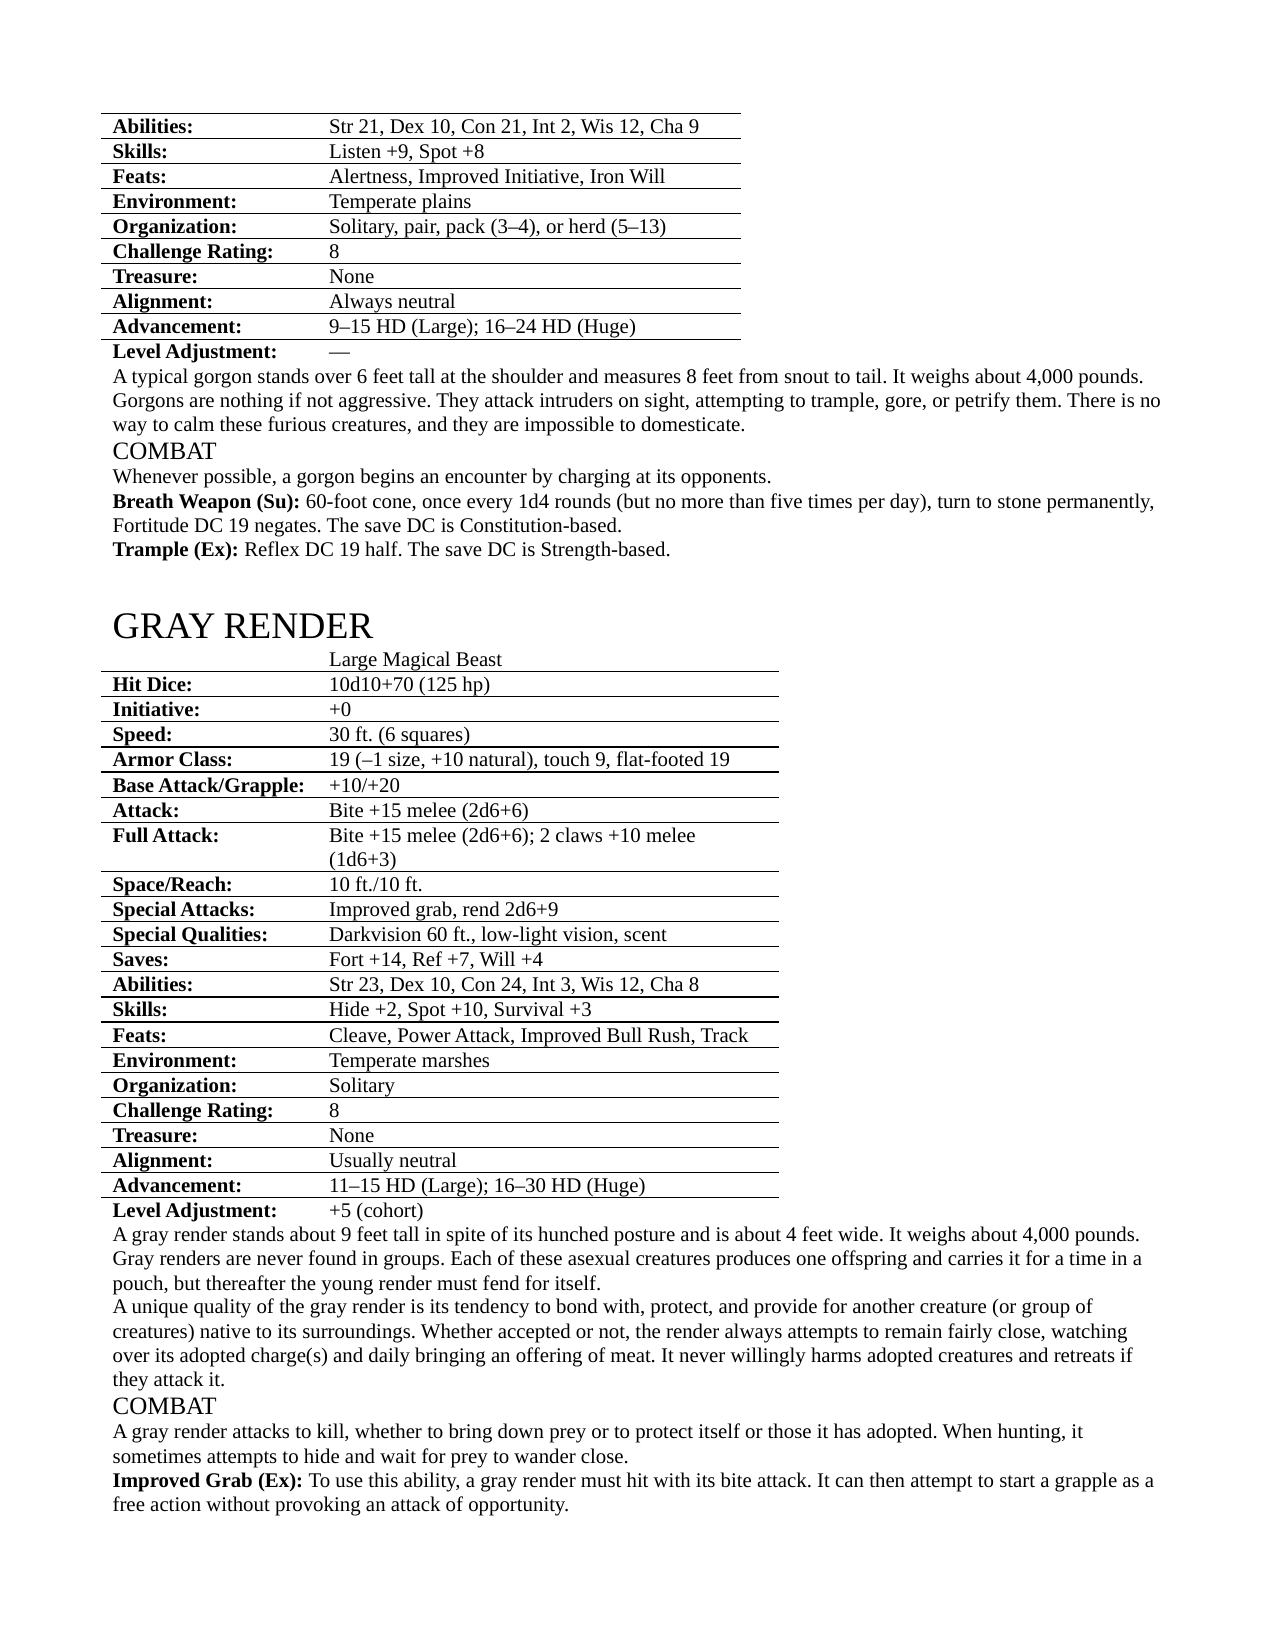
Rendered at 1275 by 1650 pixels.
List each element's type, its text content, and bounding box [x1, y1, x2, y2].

table_cell Special Attacks: [101, 897, 318, 921]
table_cell Str 23, Dex 10, Con 24, Int 3, Wis 12, Cha 8 [318, 972, 779, 996]
table_cell Base Attack/Grapple: [101, 773, 318, 797]
table_header [101, 647, 318, 671]
table_cell Abilities: [101, 114, 318, 138]
table_cell Challenge Rating: [101, 239, 318, 263]
table_cell Fort +14, Ref +7, Will +4 [318, 947, 779, 971]
table_cell Skills: [101, 139, 318, 163]
text A gray render stands about 9 feet tall in spite of its hunched posture and is about 4 feet wide. It weighs about 4,000 pounds. [112, 1222, 1162, 1246]
table_cell Temperate plains [318, 189, 741, 213]
table_cell Feats: [101, 1023, 318, 1047]
text COMBAT [112, 1391, 1162, 1419]
table_cell 9–15 HD (Large); 16–24 HD (Huge) [318, 314, 741, 338]
table_cell Special Qualities: [101, 922, 318, 946]
table_cell +10/+20 [318, 773, 779, 797]
table_cell Environment: [101, 189, 318, 213]
table_cell Advancement: [101, 1173, 318, 1197]
table_cell None [318, 264, 741, 288]
table_cell Attack: [101, 798, 318, 822]
table_cell Advancement: [101, 314, 318, 338]
text A gray render attacks to kill, whether to bring down prey or to protect itself or those it has adopted. When hunting, it sometimes attempts to hide and wait for prey to wander close. [112, 1419, 1162, 1468]
table_cell 30 ft. (6 squares) [318, 722, 779, 746]
table_cell Solitary [318, 1073, 779, 1097]
table_cell Speed: [101, 722, 318, 746]
table_cell Improved grab, rend 2d6+9 [318, 897, 779, 921]
table_cell Organization: [101, 214, 318, 238]
table_cell Abilities: [101, 972, 318, 996]
table_cell +5 (cohort) [318, 1198, 779, 1222]
table_cell Always neutral [318, 289, 741, 313]
text Breath Weapon (Su): 60-foot cone, once every 1d4 rounds (but no more than five times per day), turn to stone permanently, Fortitude DC 19 negates. The save DC is Constitution-based. [112, 488, 1162, 537]
table_cell — [318, 340, 741, 363]
table_cell 10 ft./10 ft. [318, 872, 779, 896]
table_cell 10d10+70 (125 hp) [318, 672, 779, 696]
table_cell 8 [318, 239, 741, 263]
table_cell Space/Reach: [101, 872, 318, 896]
table_cell Saves: [101, 947, 318, 971]
table_cell 8 [318, 1098, 779, 1122]
table_cell Bite +15 melee (2d6+6); 2 claws +10 melee (1d6+3) [318, 823, 779, 871]
text Whenever possible, a gorgon begins an encounter by charging at its opponents. [112, 464, 1162, 488]
table_cell Treasure: [101, 264, 318, 288]
table_cell Environment: [101, 1048, 318, 1072]
table_cell Alignment: [101, 1148, 318, 1172]
text Gorgons are nothing if not aggressive. They attack intruders on sight, attempting to trample, gore, or petrify them. There is no way to calm these furious creatures, and they are impossible to domesticate. [112, 388, 1162, 436]
table_cell Level Adjustment: [101, 340, 318, 363]
table_cell Organization: [101, 1073, 318, 1097]
table_cell Bite +15 melee (2d6+6) [318, 798, 779, 822]
table_cell +0 [318, 697, 779, 721]
table_cell 19 (–1 size, +10 natural), touch 9, flat-footed 19 [318, 748, 779, 771]
text Gray renders are never found in groups. Each of these asexual creatures produces one offspring and carries it for a time in a pouch, but thereafter the young render must fend for itself. [112, 1246, 1162, 1294]
table_cell Darkvision 60 ft., low-light vision, scent [318, 922, 779, 946]
text Trample (Ex): Reflex DC 19 half. The save DC is Strength-based. [112, 537, 1162, 561]
table_cell Alertness, Improved Initiative, Iron Will [318, 164, 741, 188]
table_cell Treasure: [101, 1123, 318, 1147]
text Improved Grab (Ex): To use this ability, a gray render must hit with its bite attack. It can then attempt to start a grapple as a free action without provoking an attack of opportunity. [112, 1468, 1162, 1516]
table_header Large Magical Beast [318, 647, 779, 671]
table_cell Level Adjustment: [101, 1198, 318, 1222]
table_cell Full Attack: [101, 823, 318, 871]
table_cell Hit Dice: [101, 672, 318, 696]
table_cell Usually neutral [318, 1148, 779, 1172]
table_cell None [318, 1123, 779, 1147]
text COMBAT [112, 436, 1162, 464]
text GRAY RENDER [112, 604, 1162, 647]
table_cell Solitary, pair, pack (3–4), or herd (5–13) [318, 214, 741, 238]
table_cell Initiative: [101, 697, 318, 721]
table_cell Challenge Rating: [101, 1098, 318, 1122]
text A unique quality of the gray render is its tendency to bond with, protect, and provide for another creature (or group of creatures) native to its surroundings. Whether accepted or not, the render always attempts to remain fairly close, watching over its adopted charge(s) and daily bringing an offering of meat. It never willingly harms adopted creatures and retreats if they attack it. [112, 1294, 1162, 1391]
table_cell Str 21, Dex 10, Con 21, Int 2, Wis 12, Cha 9 [318, 114, 741, 138]
table_cell Hide +2, Spot +10, Survival +3 [318, 998, 779, 1021]
text A typical gorgon stands over 6 feet tall at the shoulder and measures 8 feet from snout to tail. It weighs about 4,000 pounds. [112, 363, 1162, 388]
table_cell Armor Class: [101, 748, 318, 771]
table_cell Temperate marshes [318, 1048, 779, 1072]
table_cell Listen +9, Spot +8 [318, 139, 741, 163]
table_cell Feats: [101, 164, 318, 188]
table_cell Skills: [101, 998, 318, 1021]
table_cell Alignment: [101, 289, 318, 313]
table_cell Cleave, Power Attack, Improved Bull Rush, Track [318, 1023, 779, 1047]
table_cell 11–15 HD (Large); 16–30 HD (Huge) [318, 1173, 779, 1197]
